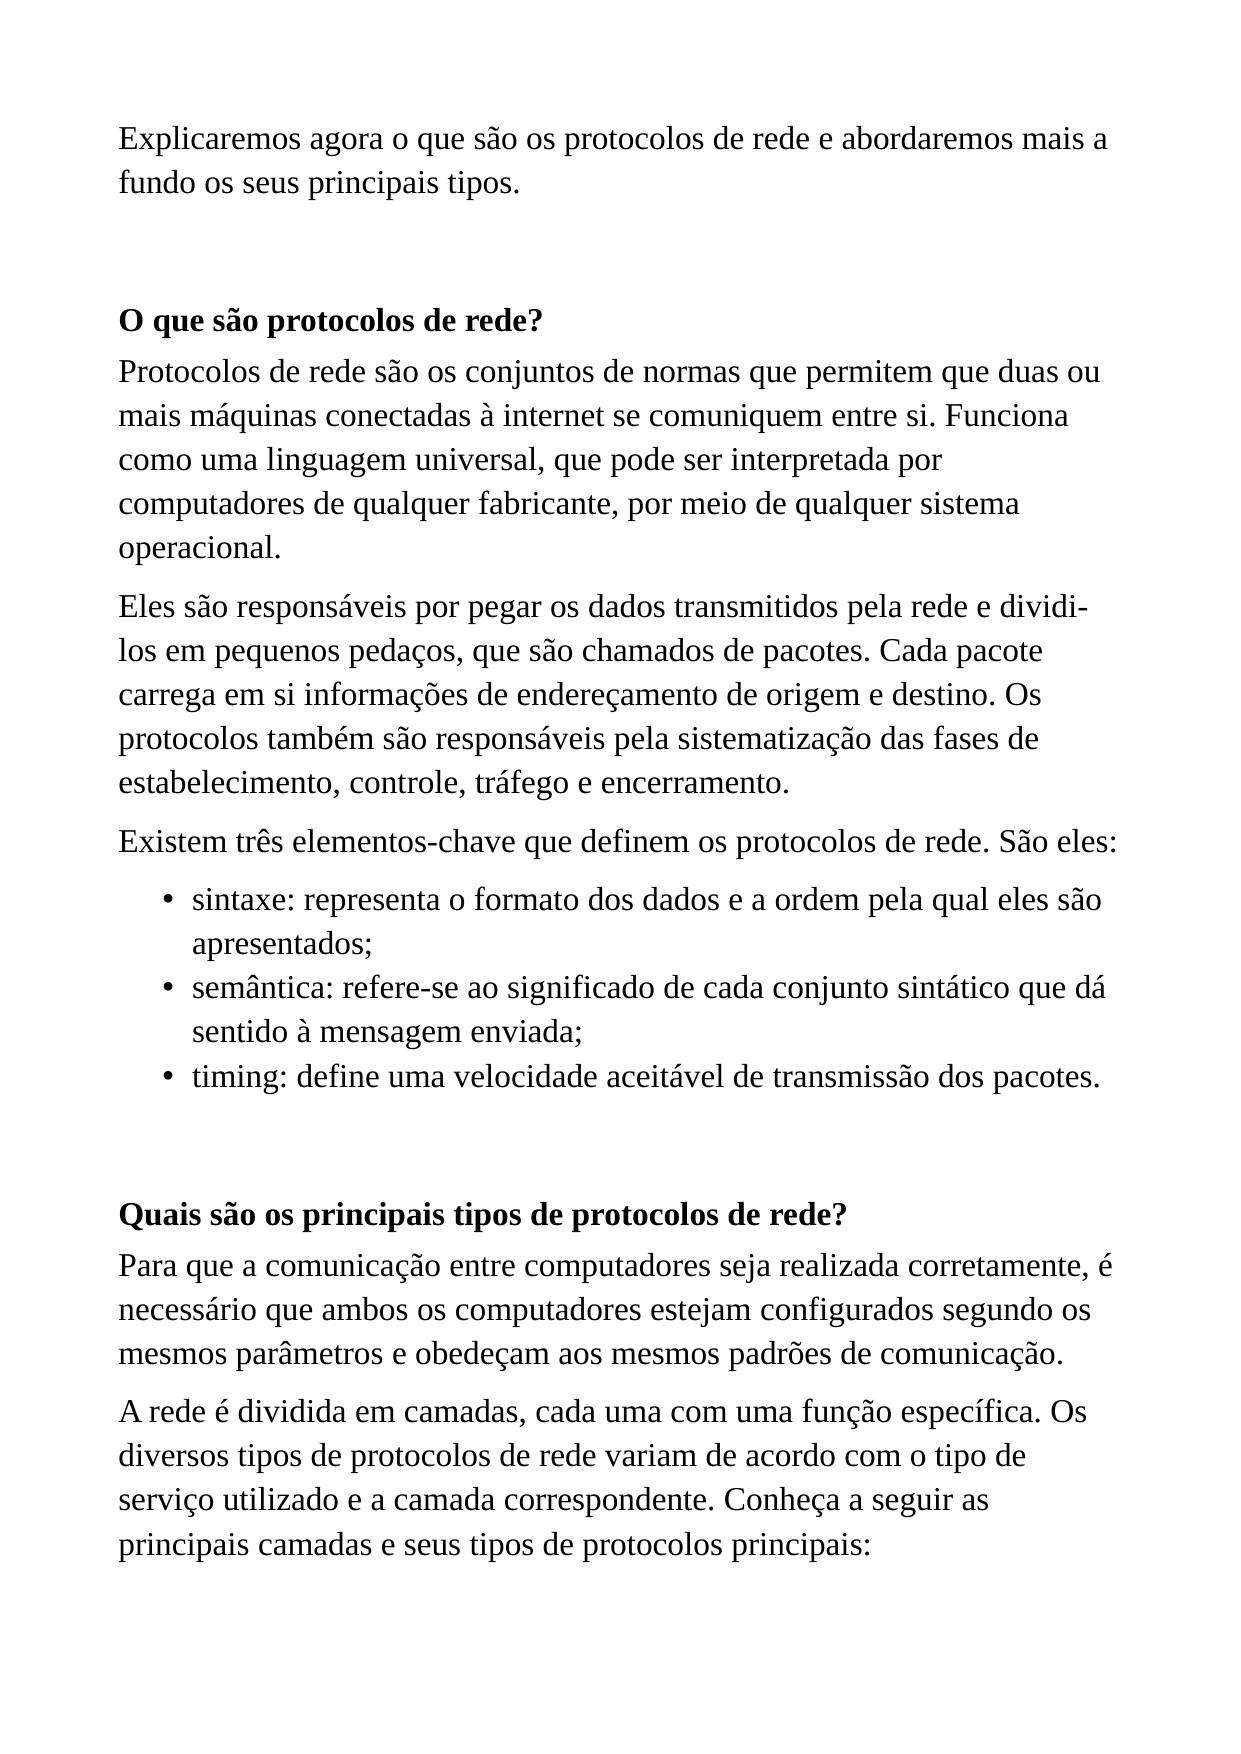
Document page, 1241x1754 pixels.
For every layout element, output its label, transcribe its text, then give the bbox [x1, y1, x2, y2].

text Explicaremos agora o que são os protocolos de rede e abordaremos mais a fundo os seus principais tipos. [118, 118, 1122, 201]
text Protocolos de rede são os conjuntos de normas que permitem que duas ou mais máquinas conectadas à internet se comuniquem entre si. Funciona como uma linguagem universal, que pode ser interpretada por computadores de qualquer fabricante, por meio de qualquer sistema operacional. [118, 351, 1122, 566]
list semântica: refere-se ao significado de cada conjunto sintático que dá sentido à mensagem enviada; [162, 968, 1122, 1050]
text Para que a comunicação entre computadores seja realizada corretamente, é necessário que ambos os computadores estejam configurados segundo os mesmos parâmetros e obedeçam aos mesmos padrões de comunicação. [118, 1245, 1122, 1371]
list sintaxe: representa o formato dos dados e a ordem pela qual eles são apresentados; [162, 879, 1122, 962]
list timing: define uma velocidade aceitável de transmissão dos pacotes. [162, 1056, 1122, 1094]
text A rede é dividida em camadas, cada uma com uma função específica. Os diversos tipos de protocolos de rede variam de acordo com o tipo de serviço utilizado e a camada correspondente. Conheça a seguir as principais camadas e seus tipos de protocolos principais: [118, 1392, 1122, 1562]
text Existem três elementos-chave que definem os protocolos de rede. São eles: [118, 821, 1122, 859]
subtitle Quais são os principais tipos de protocolos de rede? [118, 1194, 1122, 1232]
subtitle O que são protocolos de rede? [118, 300, 1122, 339]
text Eles são responsáveis por pegar os dados transmitidos pela rede e dividi-los em pequenos pedaços, que são chamados de pacotes. Cada pacote carrega em si informações de endereçamento de origem e destino. Os protocolos também são responsáveis pela sistematização das fases de estabelecimento, controle, tráfego e encerramento. [118, 586, 1122, 801]
